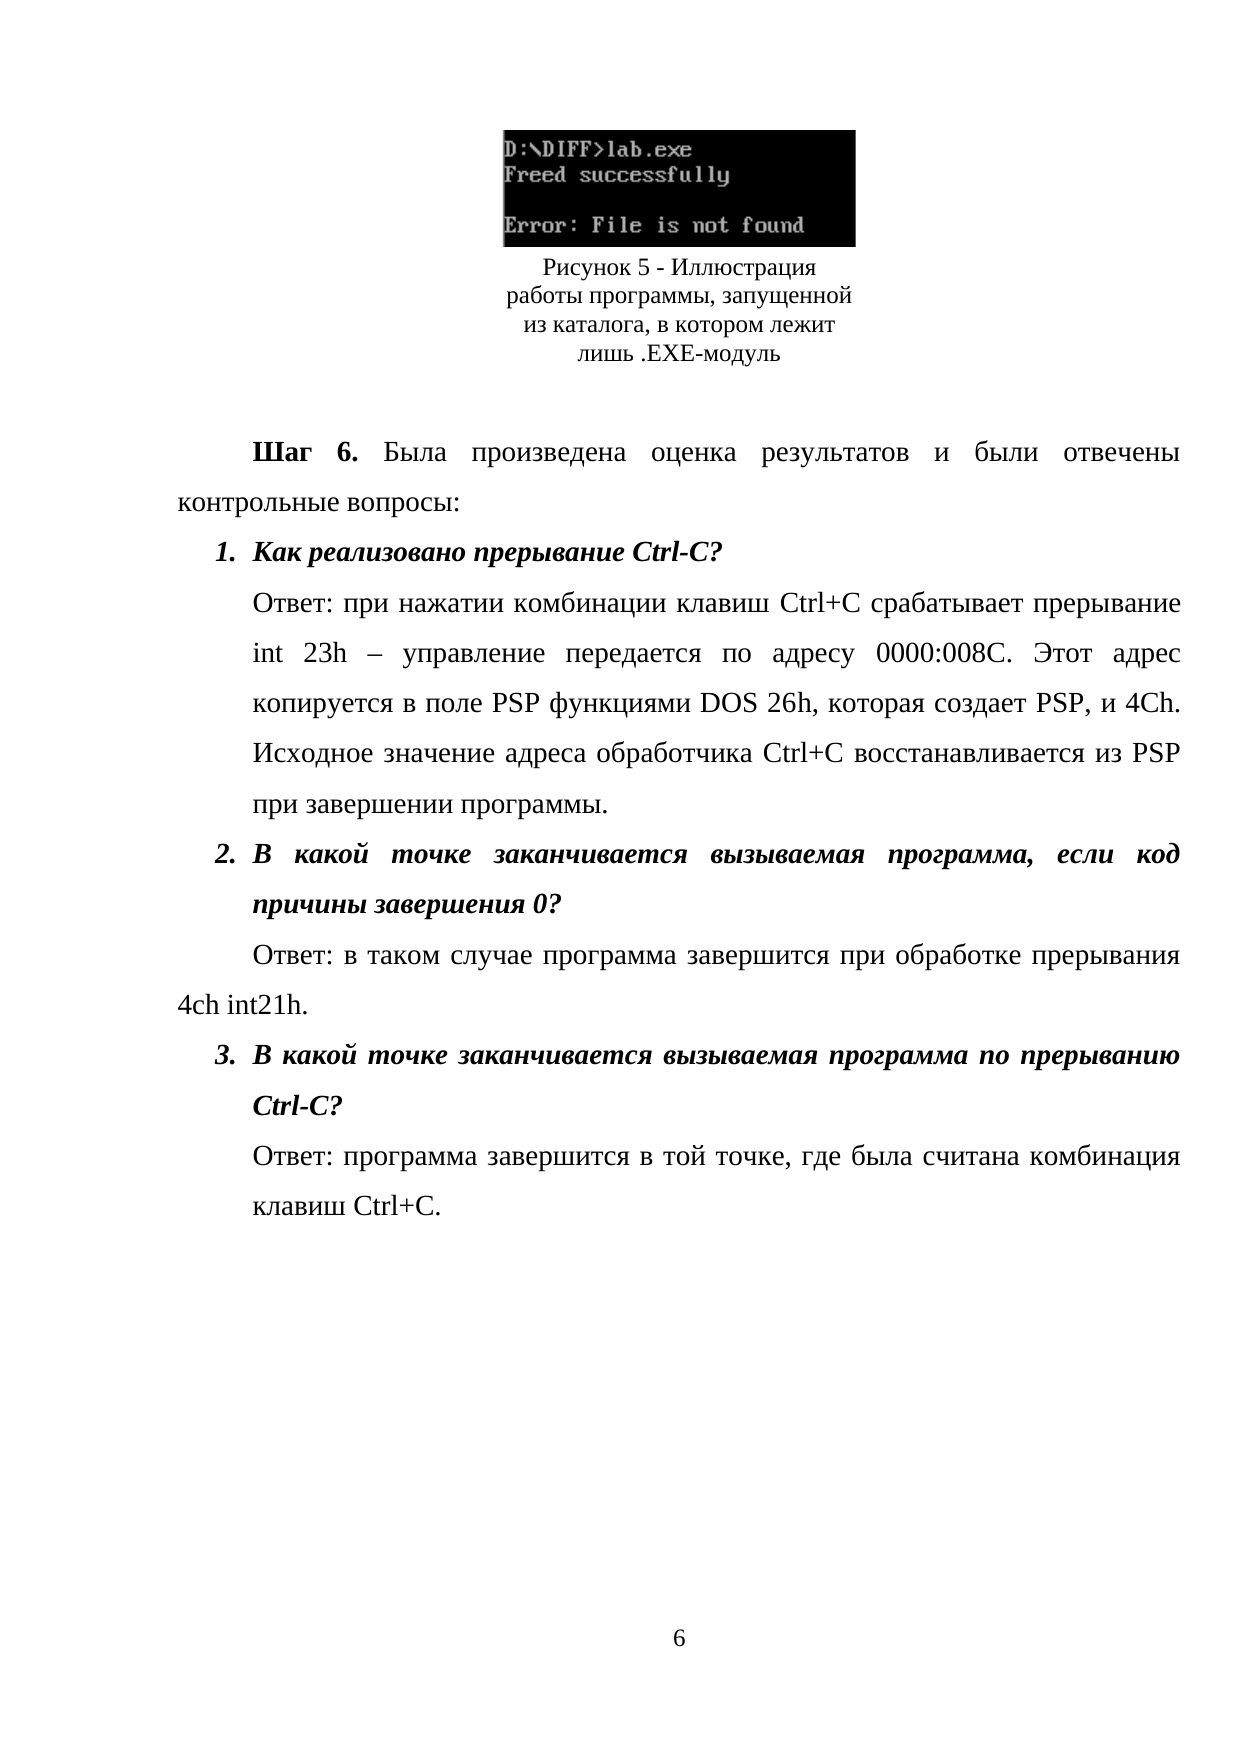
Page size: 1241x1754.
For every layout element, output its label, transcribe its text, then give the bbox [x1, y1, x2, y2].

text Рисунок 5 - Иллюстрация работы программы, запущенной из каталога, в котором лежит лишь .EXE-модуль [503, 247, 856, 367]
list Как реализовано прерывание Ctrl-C? [215, 534, 1181, 568]
list Ответ: программа завершится в той точке, где была считана комбинация клавиш Ctrl+C. [215, 1138, 1181, 1222]
picture [502, 130, 856, 247]
list В какой точке заканчивается вызываемая программа, если код причины завершения 0? [215, 836, 1181, 920]
list Ответ: при нажатии комбинации клавиш Ctrl+C срабатывает прерывание int 23h – управление передается по адресу 0000:008C. Этот адрес копируется в поле PSP функциями DOS 26h, которая создает PSP, и 4Ch. Исходное значение адреса обработчика Ctrl+С восстанавливается из PSP при завершении программы. [215, 585, 1181, 819]
list В какой точке заканчивается вызываемая программа по прерыванию Ctrl-C? [215, 1037, 1181, 1121]
text Шаг 6. Была произведена оценка результатов и были отвечены контрольные вопросы: [177, 118, 1181, 518]
text Ответ: в таком случае программа завершится при обработке прерывания 4ch int21h. [177, 937, 1181, 1021]
